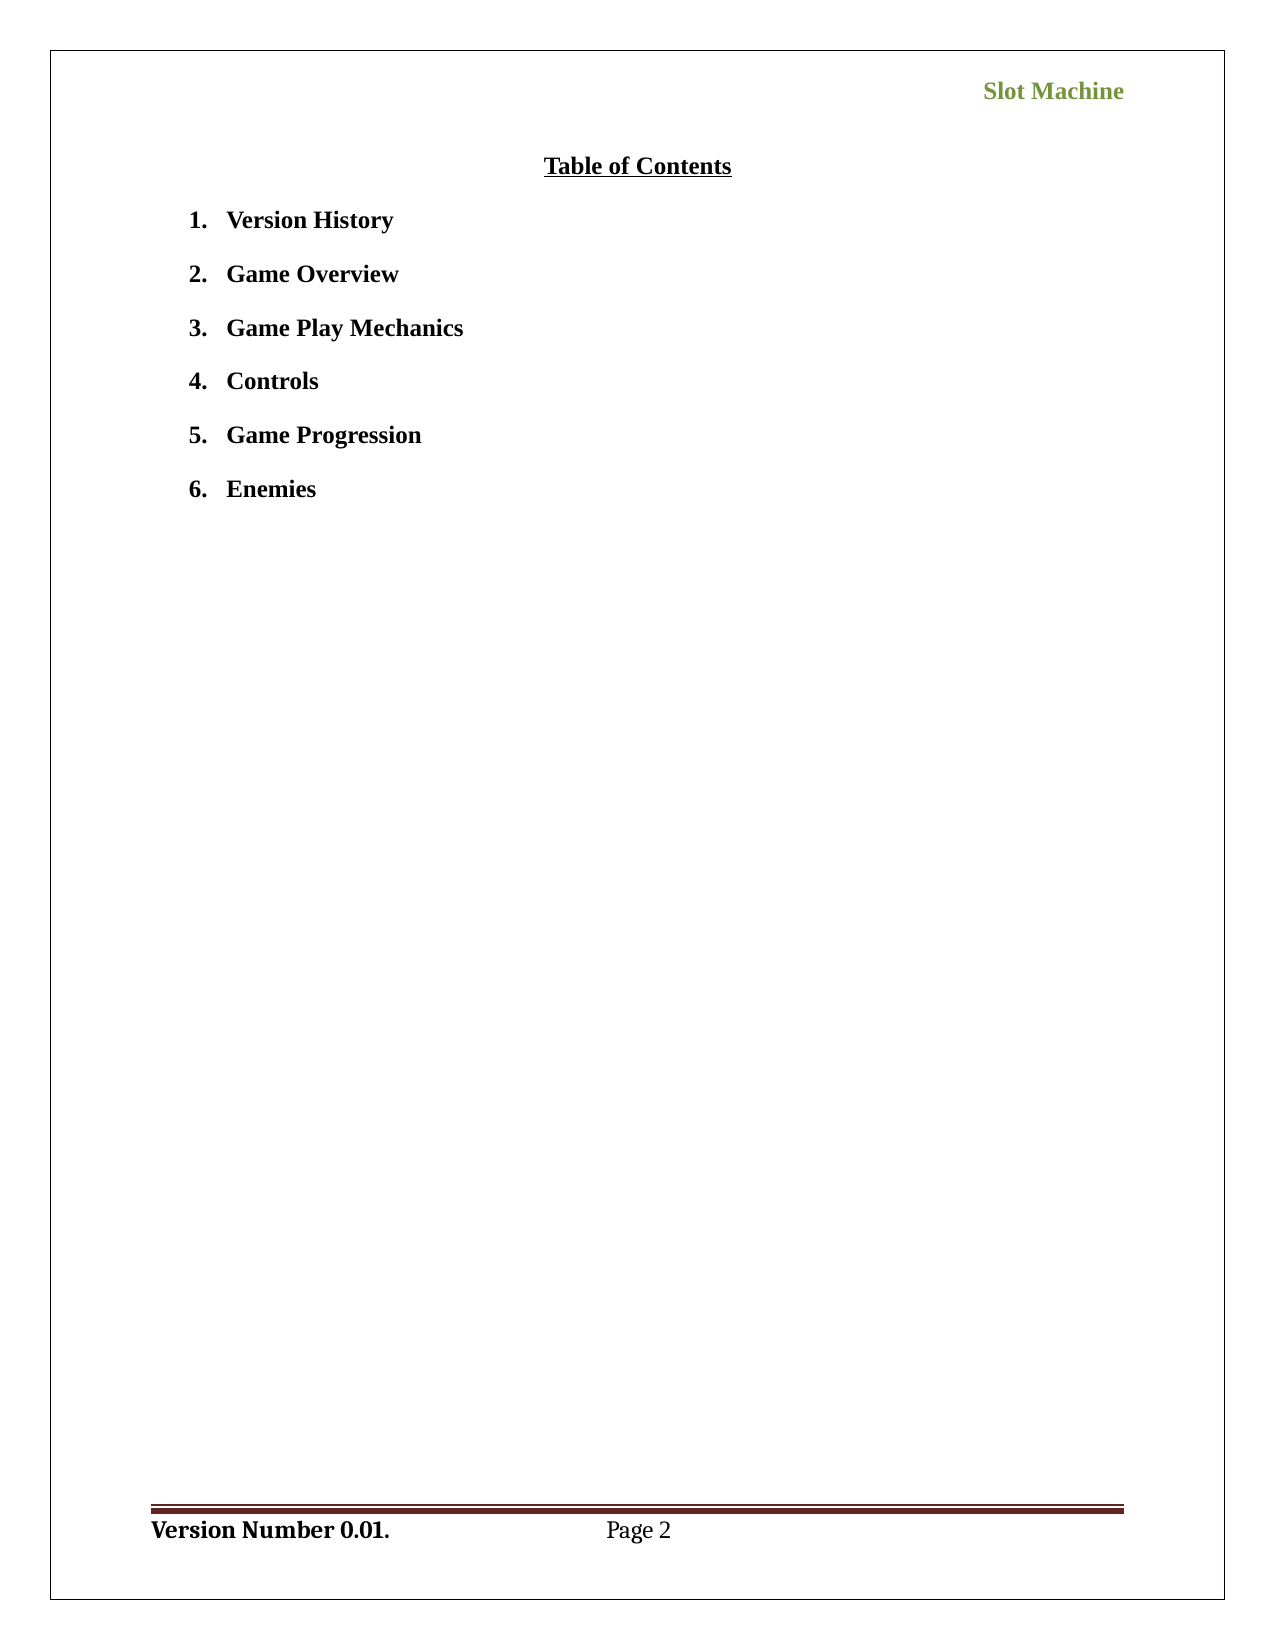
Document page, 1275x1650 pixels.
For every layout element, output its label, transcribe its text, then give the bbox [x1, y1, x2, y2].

list Game Play Mechanics [188, 313, 1124, 341]
list Enemies [188, 474, 1124, 503]
list Controls [188, 366, 1124, 395]
text Table of Contents [151, 151, 1124, 180]
list Game Progression [188, 420, 1124, 449]
list Game Overview [188, 259, 1124, 287]
list Version History [188, 205, 1124, 234]
